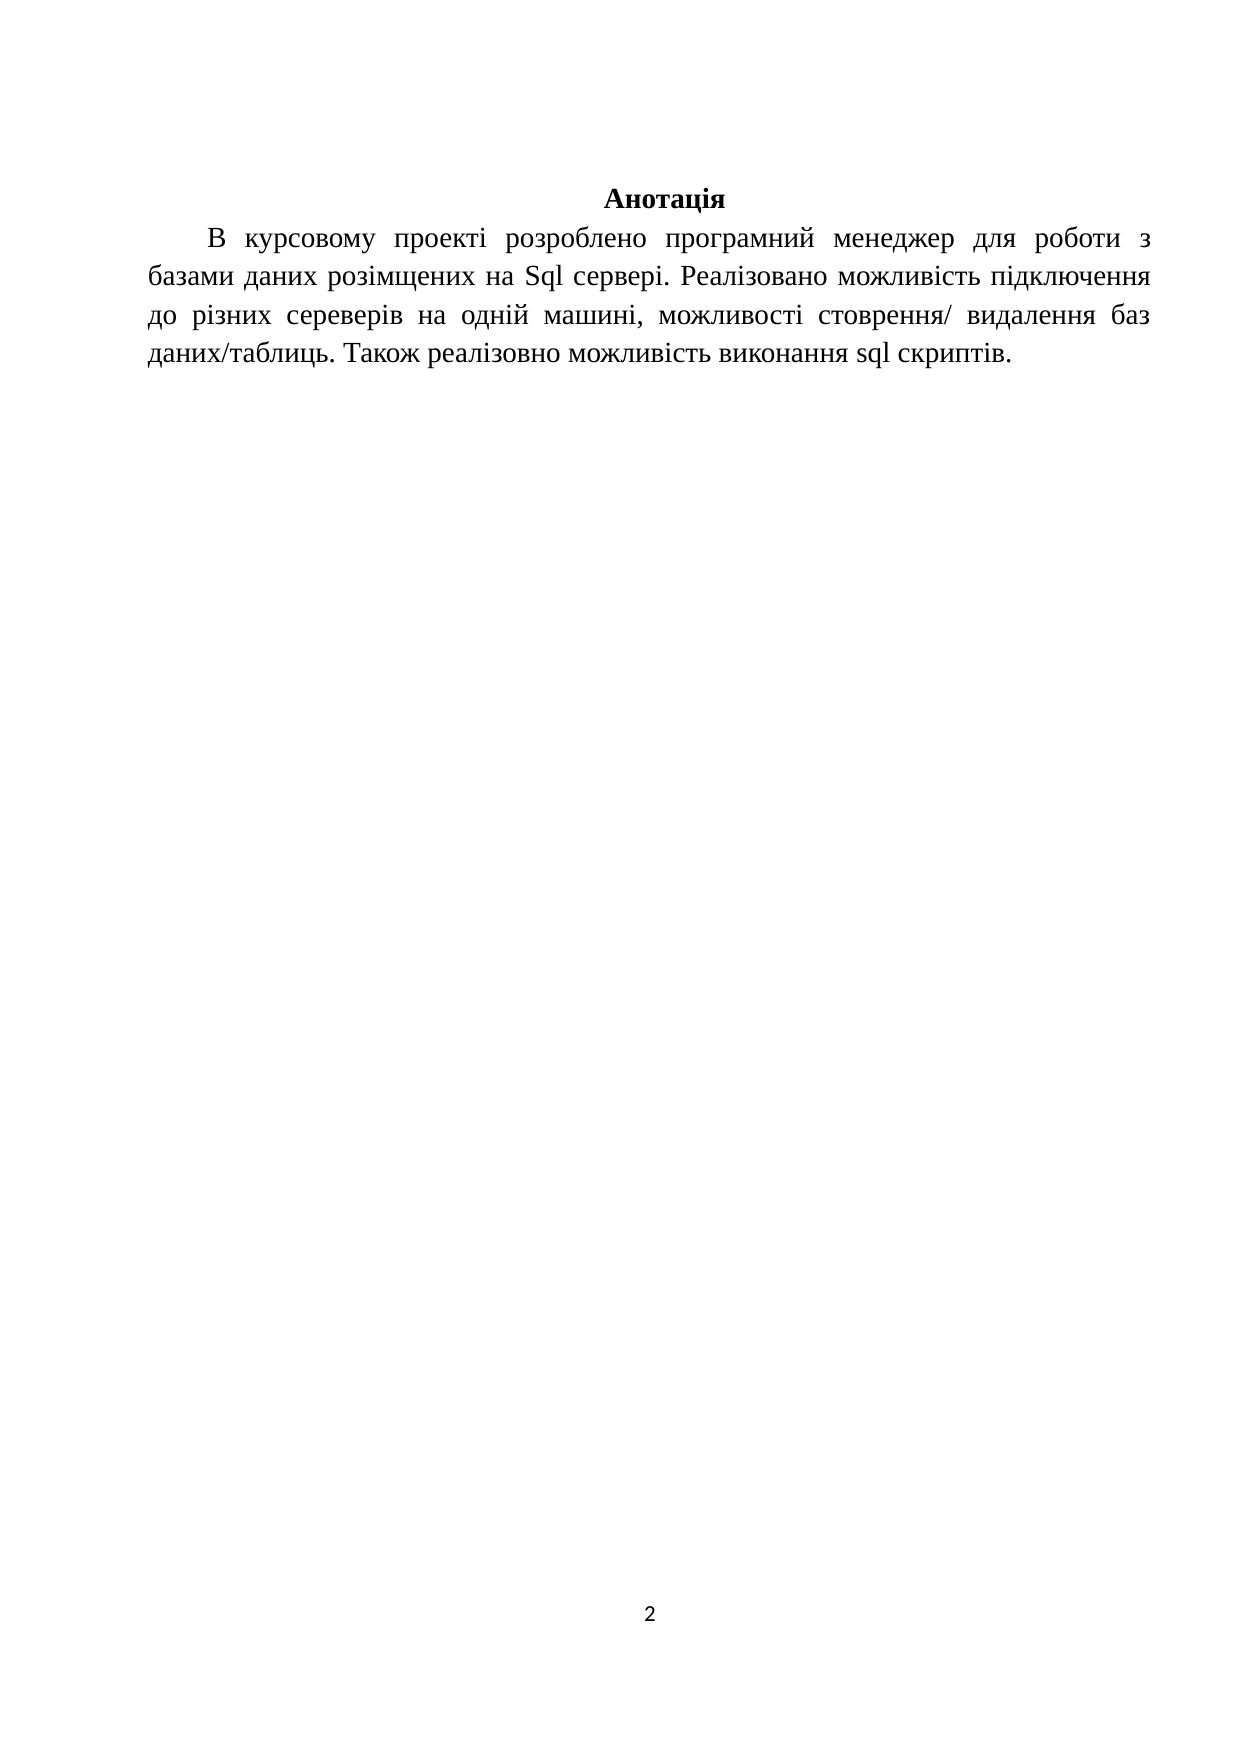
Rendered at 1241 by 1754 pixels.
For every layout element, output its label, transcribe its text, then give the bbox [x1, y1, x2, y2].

subtitle Анотація [148, 181, 1152, 215]
text В курсовому проекті розроблено програмний менеджер для роботи з базами даних розімщених на Sql сервері. Реалізовано можливість підключення до різних сереверів на одній машині, можливості стоврення/ видалення баз даних/таблиць. Також реалізовно можливість виконання sql скриптів. [148, 220, 1152, 369]
